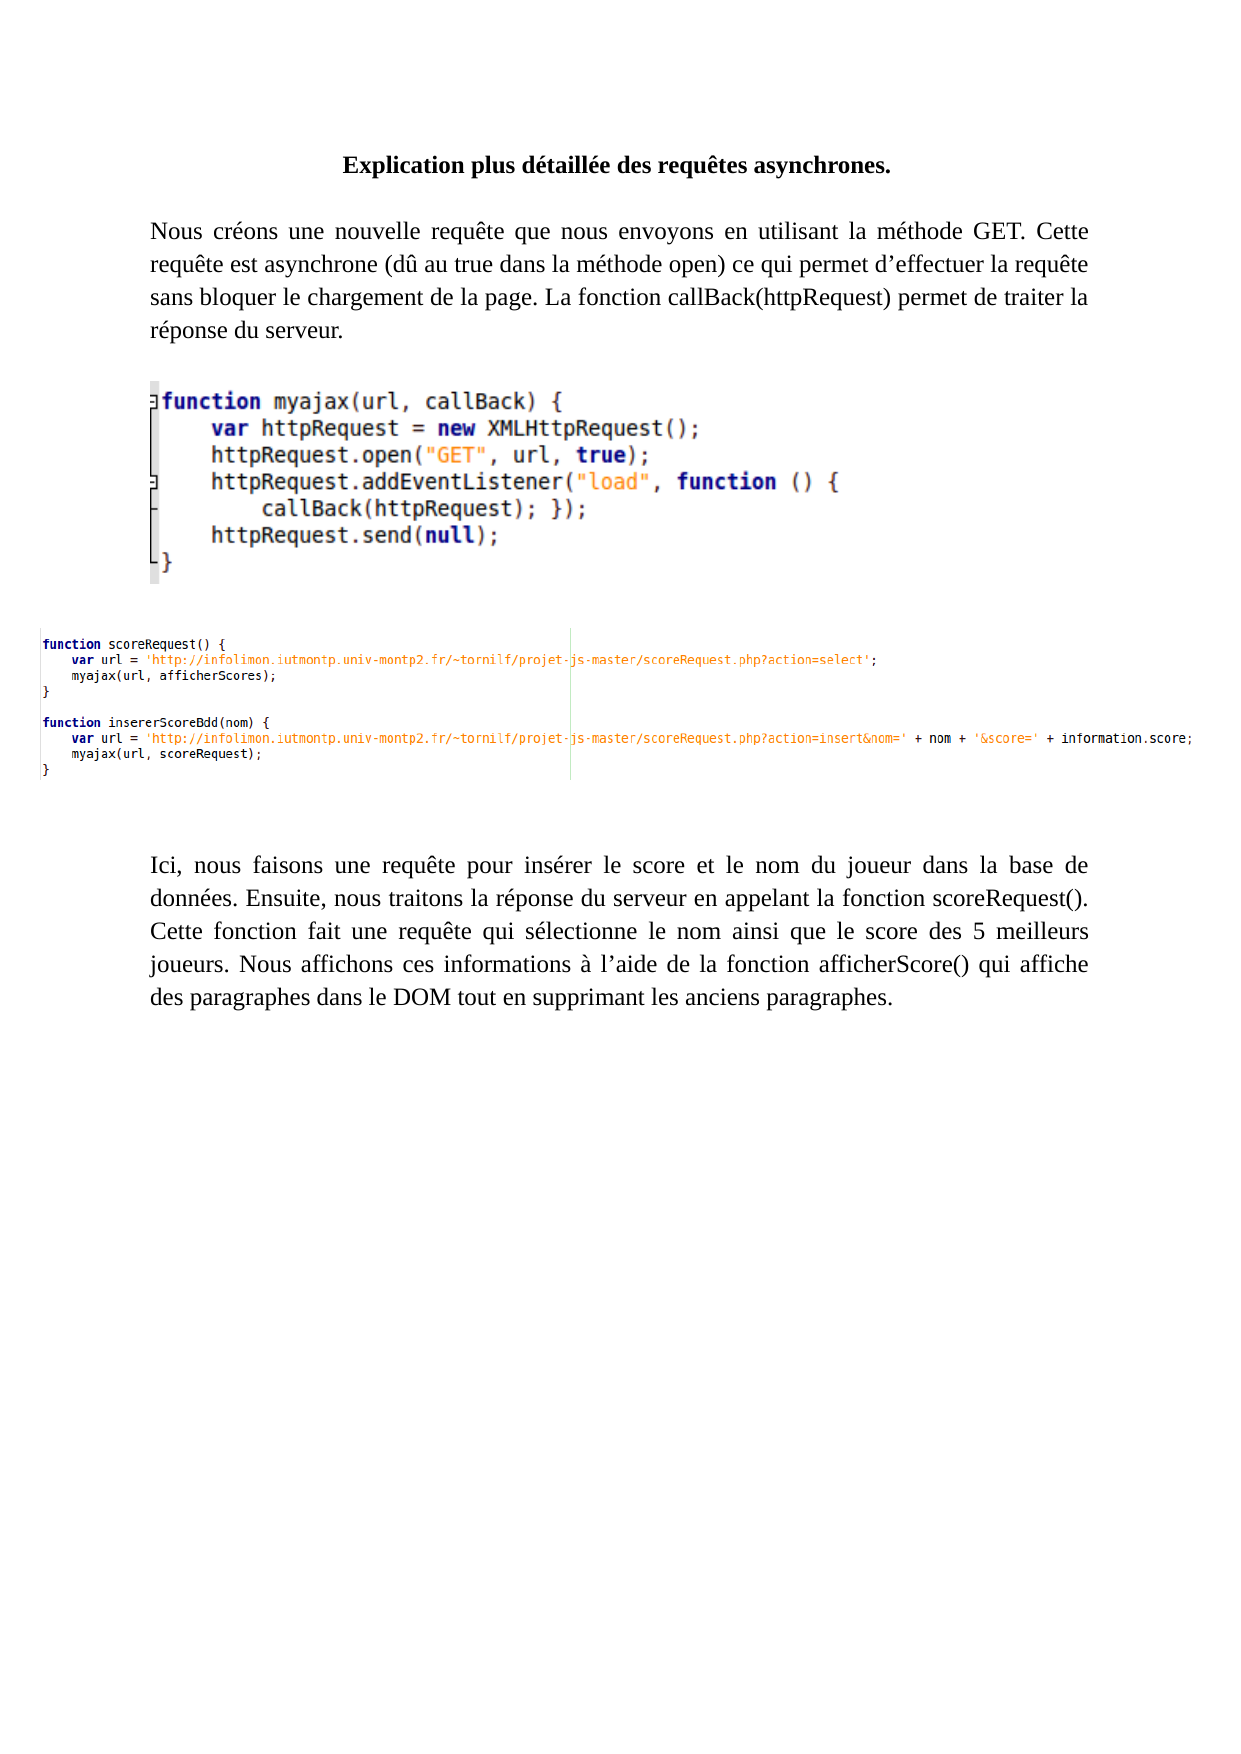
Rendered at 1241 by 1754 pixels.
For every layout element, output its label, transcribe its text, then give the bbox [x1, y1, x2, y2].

text Ici, nous faisons une requête pour insérer le score et le nom du joueur dans la base de données. Ensuite, nous traitons la réponse du serveur en appelant la fonction scoreRequest(). Cette fonction fait une requête qui sélectionne le nom ainsi que le score des 5 meilleurs joueurs. Nous affichons ces informations à l’aide de la fonction afficherScore() qui affiche des paragraphes dans le DOM tout en supprimant les anciens paragraphes. [150, 850, 1090, 1011]
picture [40, 628, 1200, 780]
text Nous créons une nouvelle requête que nous envoyons en utilisant la méthode GET. Cette requête est asynchrone (dû au true dans la méthode open) ce qui permet d’effectuer la requête sans bloquer le chargement de la page. La fonction callBack(httpRequest) permet de traiter la réponse du serveur. [150, 216, 1090, 344]
text Explication plus détaillée des requêtes asynchrones. [150, 150, 1090, 179]
picture [150, 381, 974, 584]
